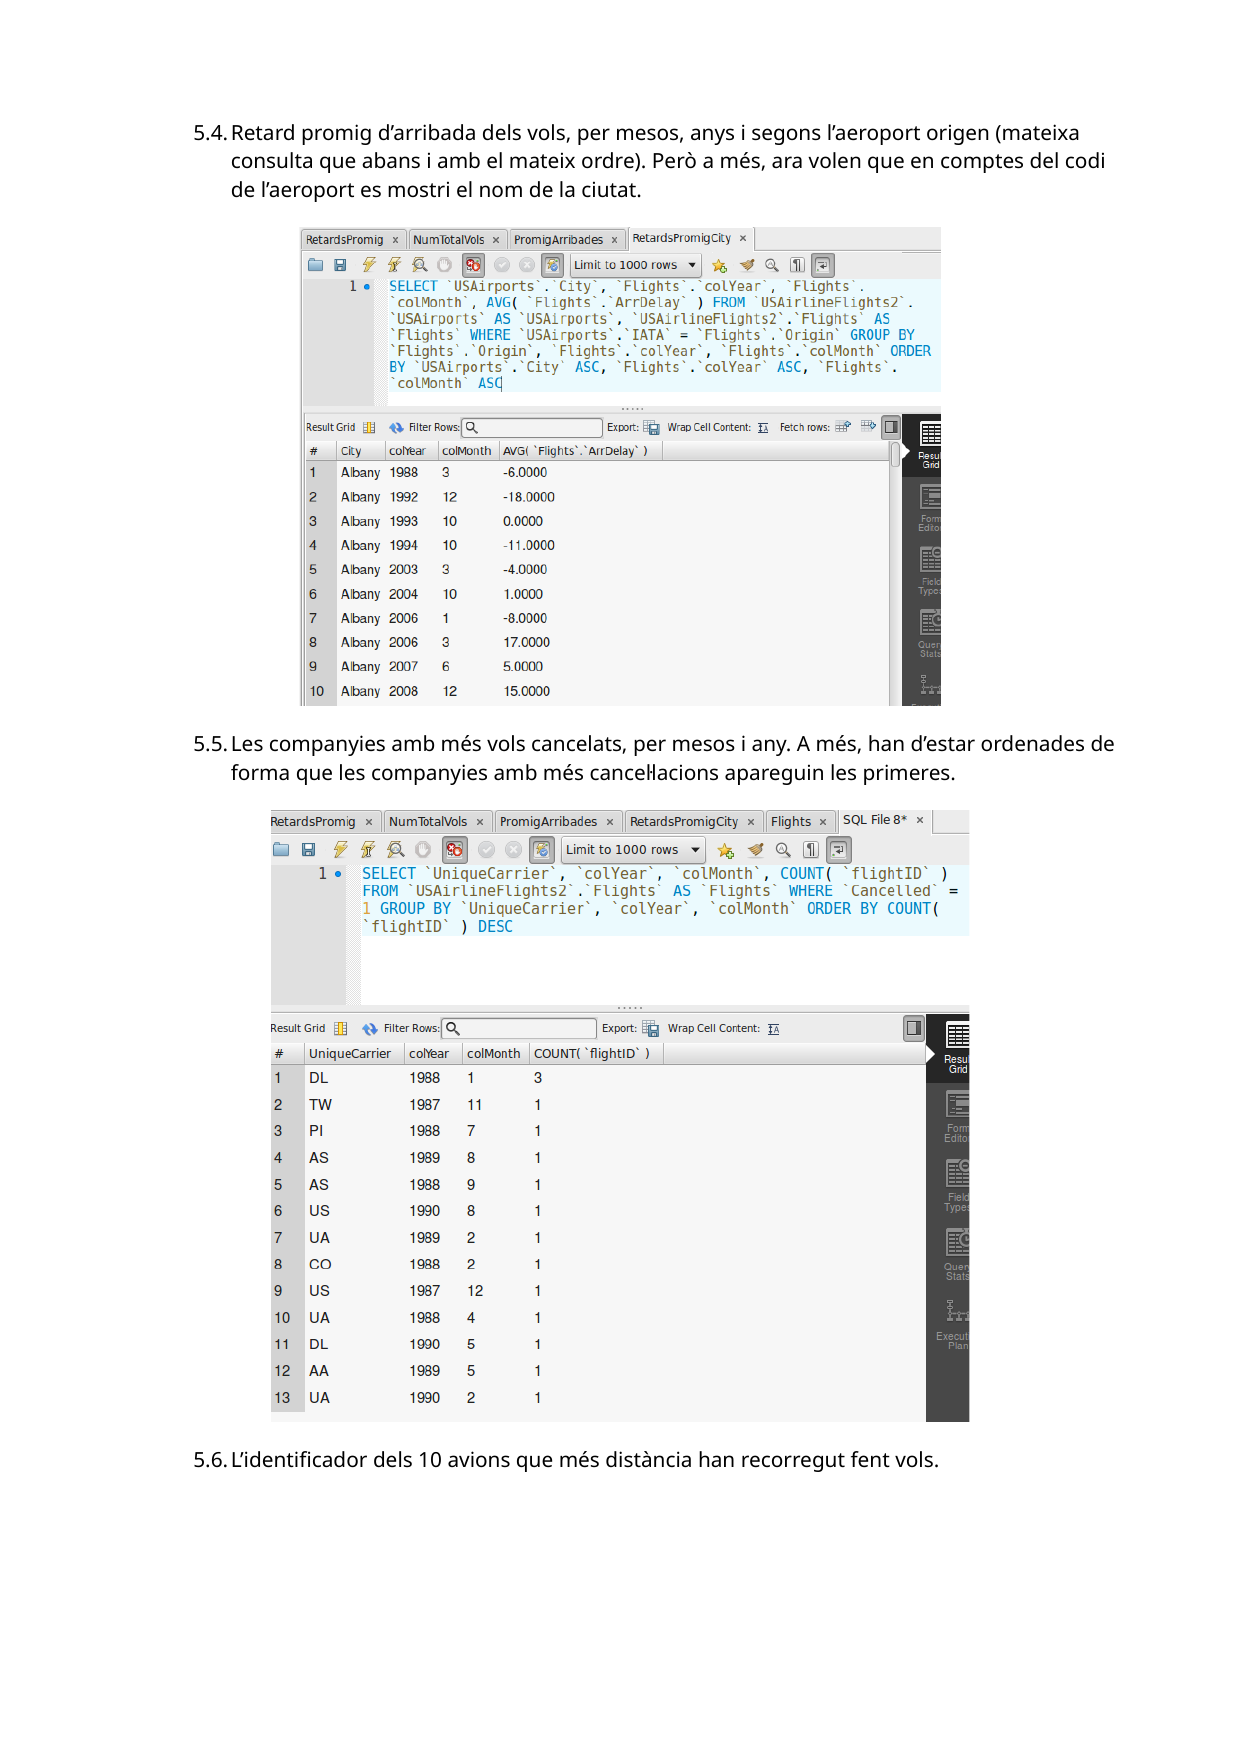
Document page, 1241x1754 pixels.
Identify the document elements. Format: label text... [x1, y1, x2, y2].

list Retard promig d’arribada dels vols, per mesos, anys i segons l’aeroport origen (mateixa consulta que abans i amb el mateix ordre). Però a més, ara volen que en comptes del codi de l’aeroport es mostri el nom de la ciutat. [193, 118, 1122, 203]
list L’identificador dels 10 avions que més distància han recorregut fent vols. [193, 1445, 1122, 1474]
list Les companyies amb més vols cancelats, per mesos i any. A més, han d’estar ordenades de forma que les companyies amb més cancel·lacions apareguin les primeres. [193, 729, 1122, 786]
picture [299, 227, 941, 706]
picture [271, 810, 970, 1422]
